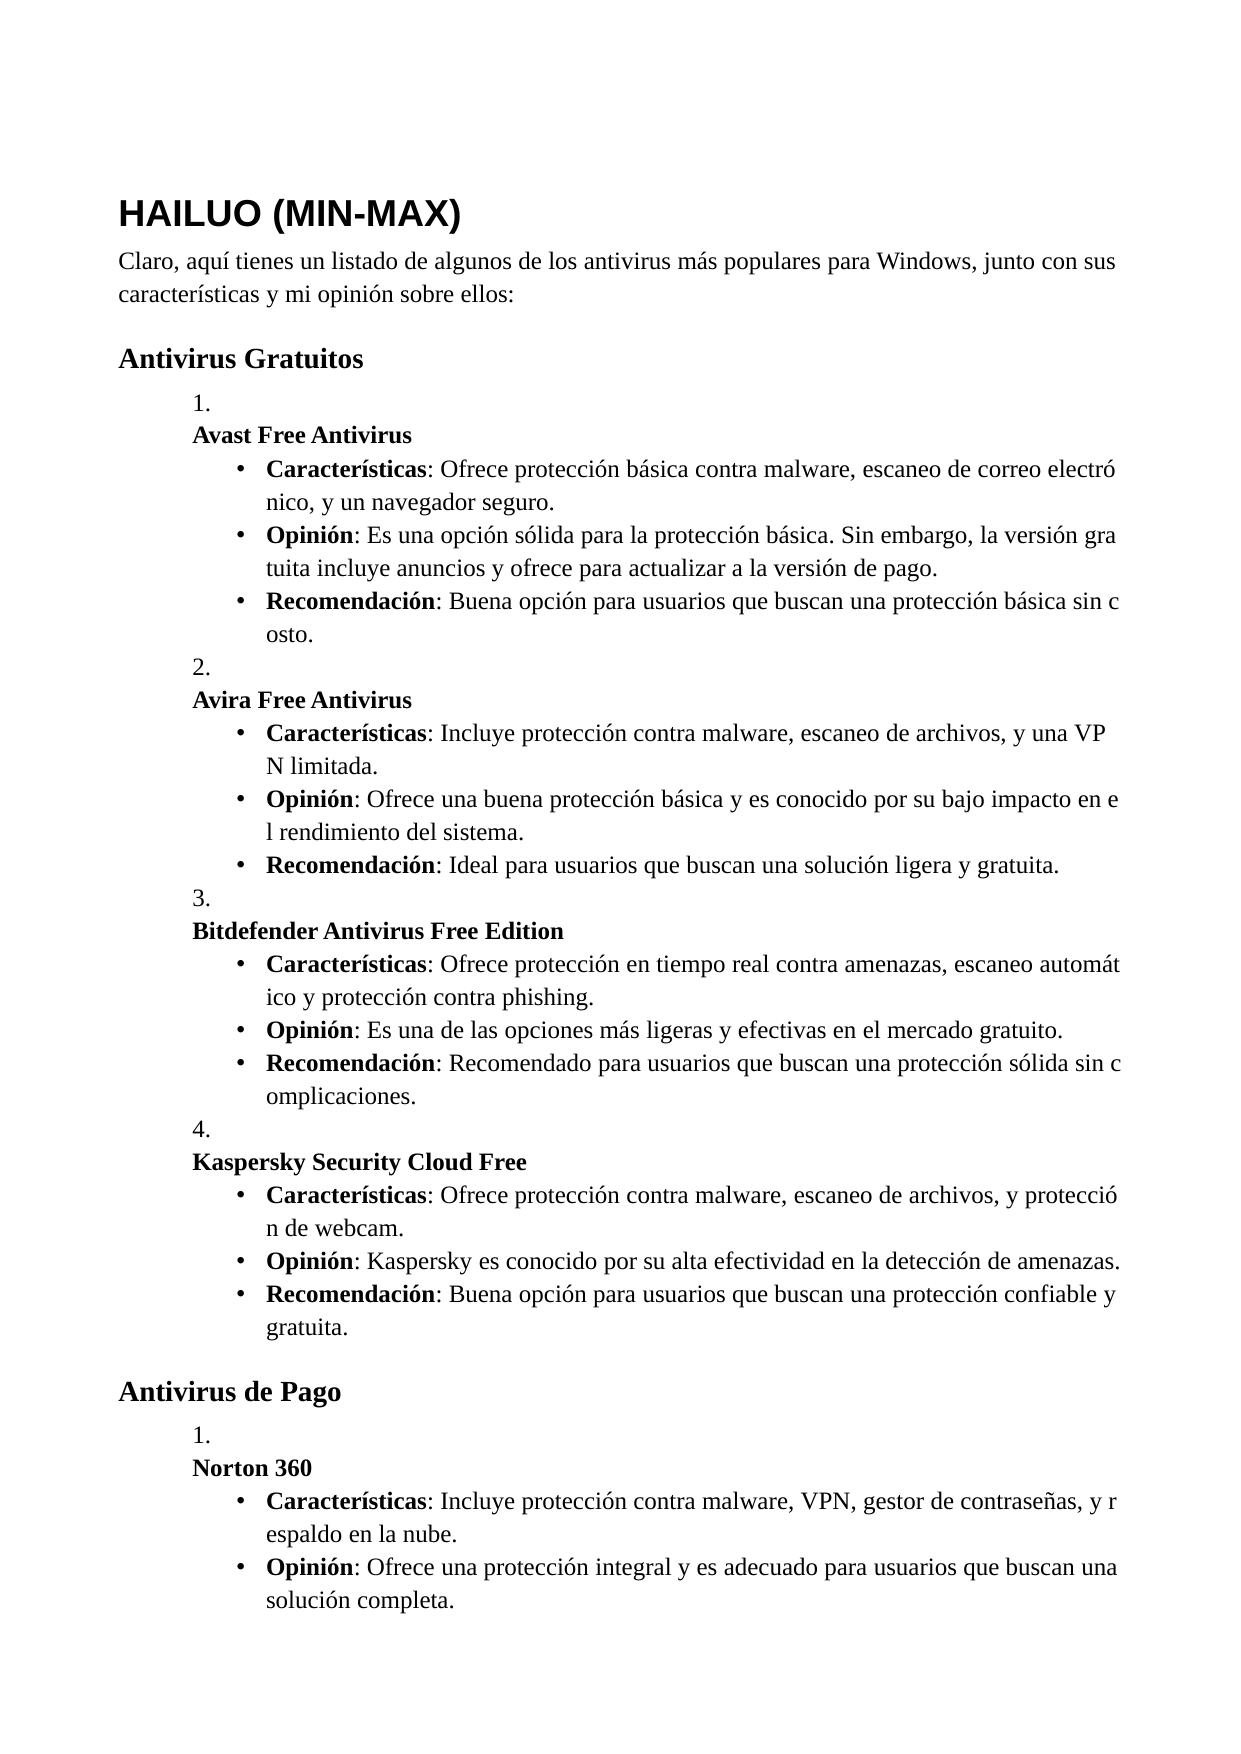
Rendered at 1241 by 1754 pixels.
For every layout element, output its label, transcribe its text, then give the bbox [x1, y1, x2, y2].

list 1. [162, 388, 1122, 416]
list Opinión: Es una opción sólida para la protección básica. Sin embargo, la versión gratuita incluye anuncios y ofrece para actualizar a la versión de pago. [236, 520, 1122, 581]
list Opinión: Ofrece una protección integral y es adecuado para usuarios que buscan una solución completa. [236, 1552, 1122, 1614]
list Opinión: Kaspersky es conocido por su alta efectividad en la detección de amenazas. [236, 1246, 1122, 1275]
list 4. [162, 1114, 1122, 1143]
list Recomendación: Ideal para usuarios que buscan una solución ligera y gratuita. [236, 850, 1122, 879]
subtitle Antivirus de Pago [118, 1374, 1122, 1408]
list Kaspersky Security Cloud Free [162, 1147, 1122, 1176]
list Norton 360 [162, 1453, 1122, 1482]
list Recomendación: Recomendado para usuarios que buscan una protección sólida sin complicaciones. [236, 1048, 1122, 1110]
list Características: Ofrece protección básica contra malware, escaneo de correo electrónico, y un navegador seguro. [236, 454, 1122, 515]
list 1. [162, 1420, 1122, 1449]
subtitle HAILUO (MIN-MAX) [118, 191, 1122, 234]
list Recomendación: Buena opción para usuarios que buscan una protección confiable y gratuita. [236, 1279, 1122, 1341]
list Avira Free Antivirus [162, 685, 1122, 713]
list Bitdefender Antivirus Free Edition [162, 916, 1122, 945]
list Opinión: Ofrece una buena protección básica y es conocido por su bajo impacto en el rendimiento del sistema. [236, 784, 1122, 846]
list 3. [162, 883, 1122, 912]
list Opinión: Es una de las opciones más ligeras y efectivas en el mercado gratuito. [236, 1015, 1122, 1044]
subtitle Antivirus Gratuitos [118, 342, 1122, 375]
list 2. [162, 652, 1122, 681]
list Características: Incluye protección contra malware, escaneo de archivos, y una VPN limitada. [236, 718, 1122, 779]
list Características: Incluye protección contra malware, VPN, gestor de contraseñas, y respaldo en la nube. [236, 1486, 1122, 1548]
list Características: Ofrece protección en tiempo real contra amenazas, escaneo automático y protección contra phishing. [236, 949, 1122, 1011]
list Recomendación: Buena opción para usuarios que buscan una protección básica sin costo. [236, 586, 1122, 647]
list Características: Ofrece protección contra malware, escaneo de archivos, y protección de webcam. [236, 1180, 1122, 1242]
list Avast Free Antivirus [162, 421, 1122, 449]
text Claro, aquí tienes un listado de algunos de los antivirus más populares para Windows, junto con sus características y mi opinión sobre ellos: [118, 246, 1122, 308]
